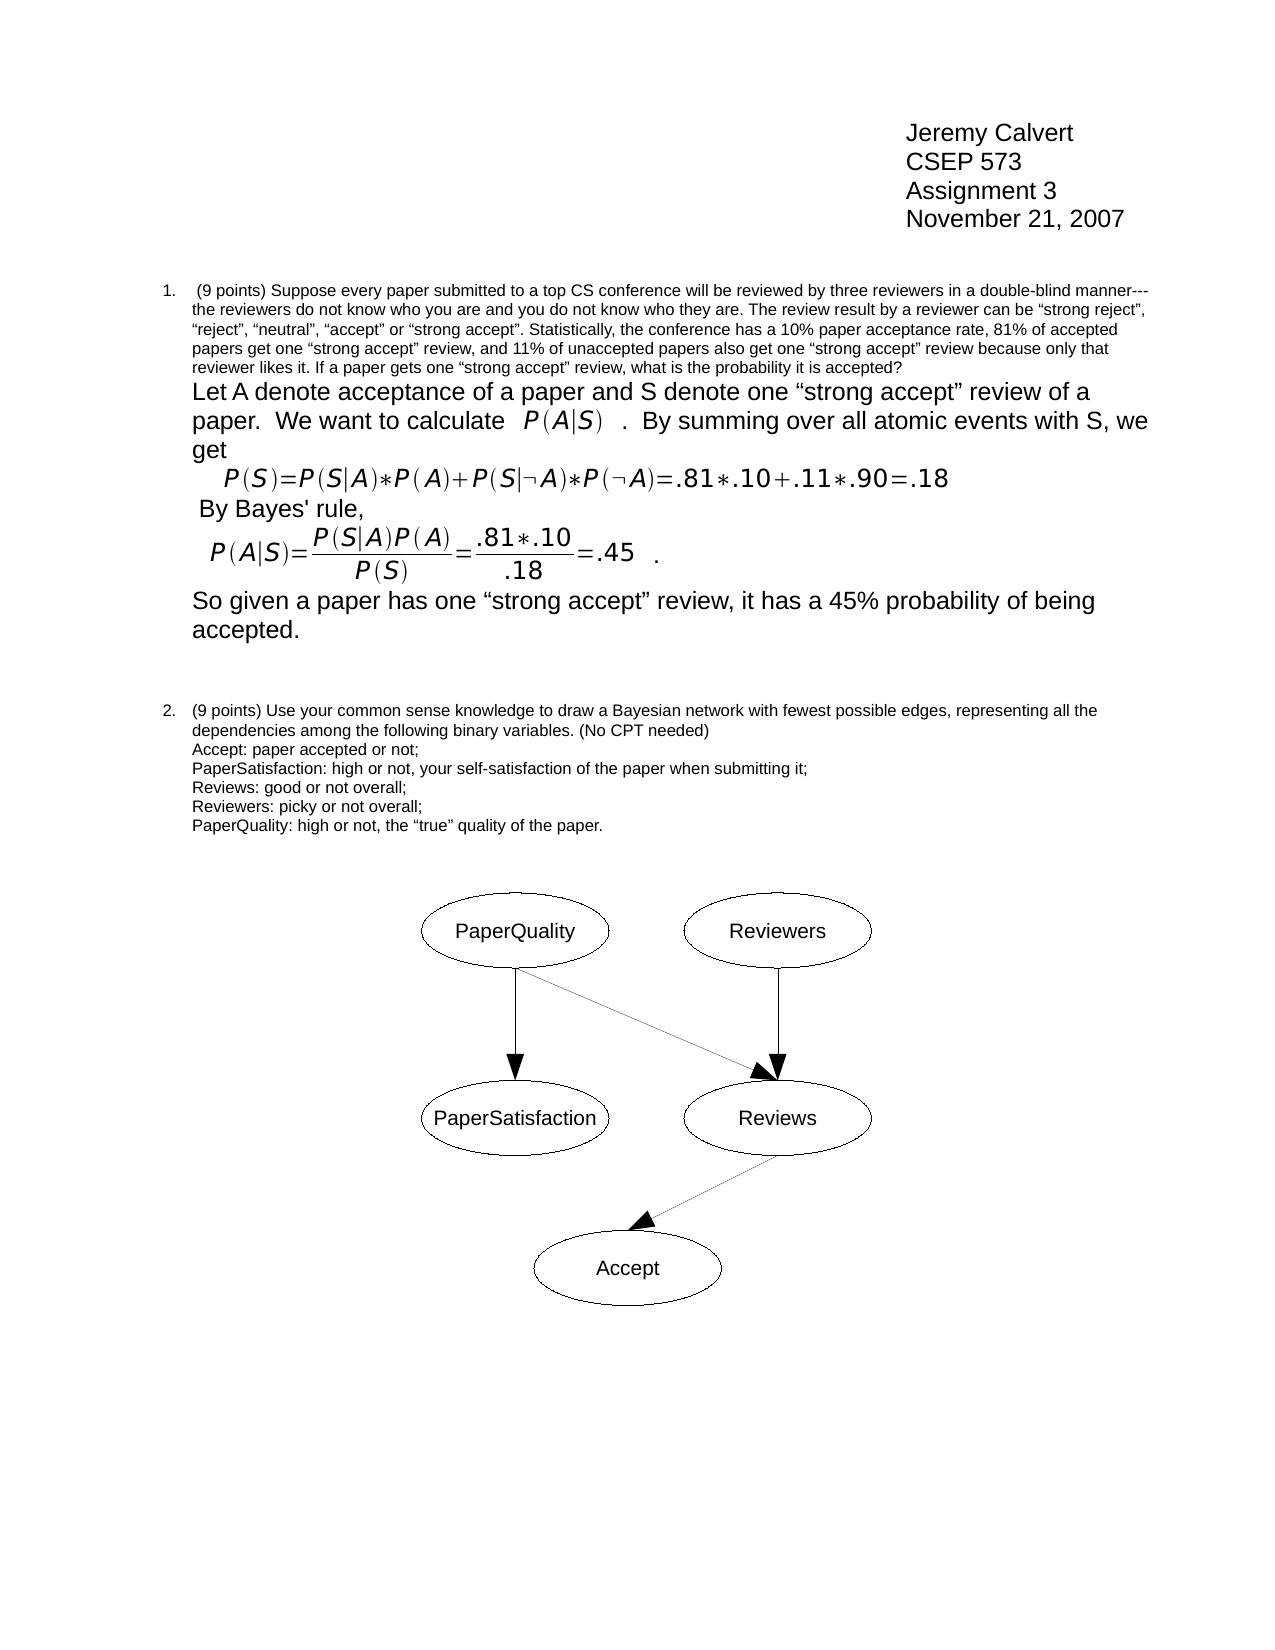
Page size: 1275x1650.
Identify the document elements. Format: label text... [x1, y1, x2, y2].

text Jeremy Calvert [906, 118, 1157, 147]
list By Bayes' rule, [162, 494, 1157, 523]
list (9 points) Suppose every paper submitted to a top CS conference will be reviewed by three reviewers in a double-blind manner---the reviewers do not know who you are and you do not know who they are. The review result by a reviewer can be “strong reject”, “reject”, “neutral”, “accept” or “strong accept”. Statistically, the conference has a 10% paper acceptance rate, 81% of accepted papers get one “strong accept” review, and 11% of unaccepted papers also get one “strong accept” review because only that reviewer likes it. If a paper gets one “strong accept” review, what is the probability it is accepted? [162, 281, 1157, 377]
text Assignment 3 [906, 176, 1157, 204]
text November 21, 2007 [906, 204, 1157, 233]
list . [162, 523, 1157, 586]
list Accept: paper accepted or not; [162, 739, 1157, 759]
list So given a paper has one “strong accept” review, it has a 45% probability of being accepted. [162, 586, 1157, 644]
list PaperSatisfaction: high or not, your self-satisfaction of the paper when submitting it; [162, 759, 1157, 778]
list Let A denote acceptance of a paper and S denote one “strong accept” review of a paper. We want to calculate. By summing over all atomic events with S, we get [162, 377, 1157, 464]
list Reviewers: picky or not overall; [162, 797, 1157, 816]
list PaperQuality: high or not, the “true” quality of the paper. [162, 816, 1157, 835]
text CSEP 573 [906, 147, 1157, 176]
list (9 points) Use your common sense knowledge to draw a Bayesian network with fewest possible edges, representing all the dependencies among the following binary variables. (No CPT needed) [162, 701, 1157, 739]
list Reviews: good or not overall; [162, 778, 1157, 797]
